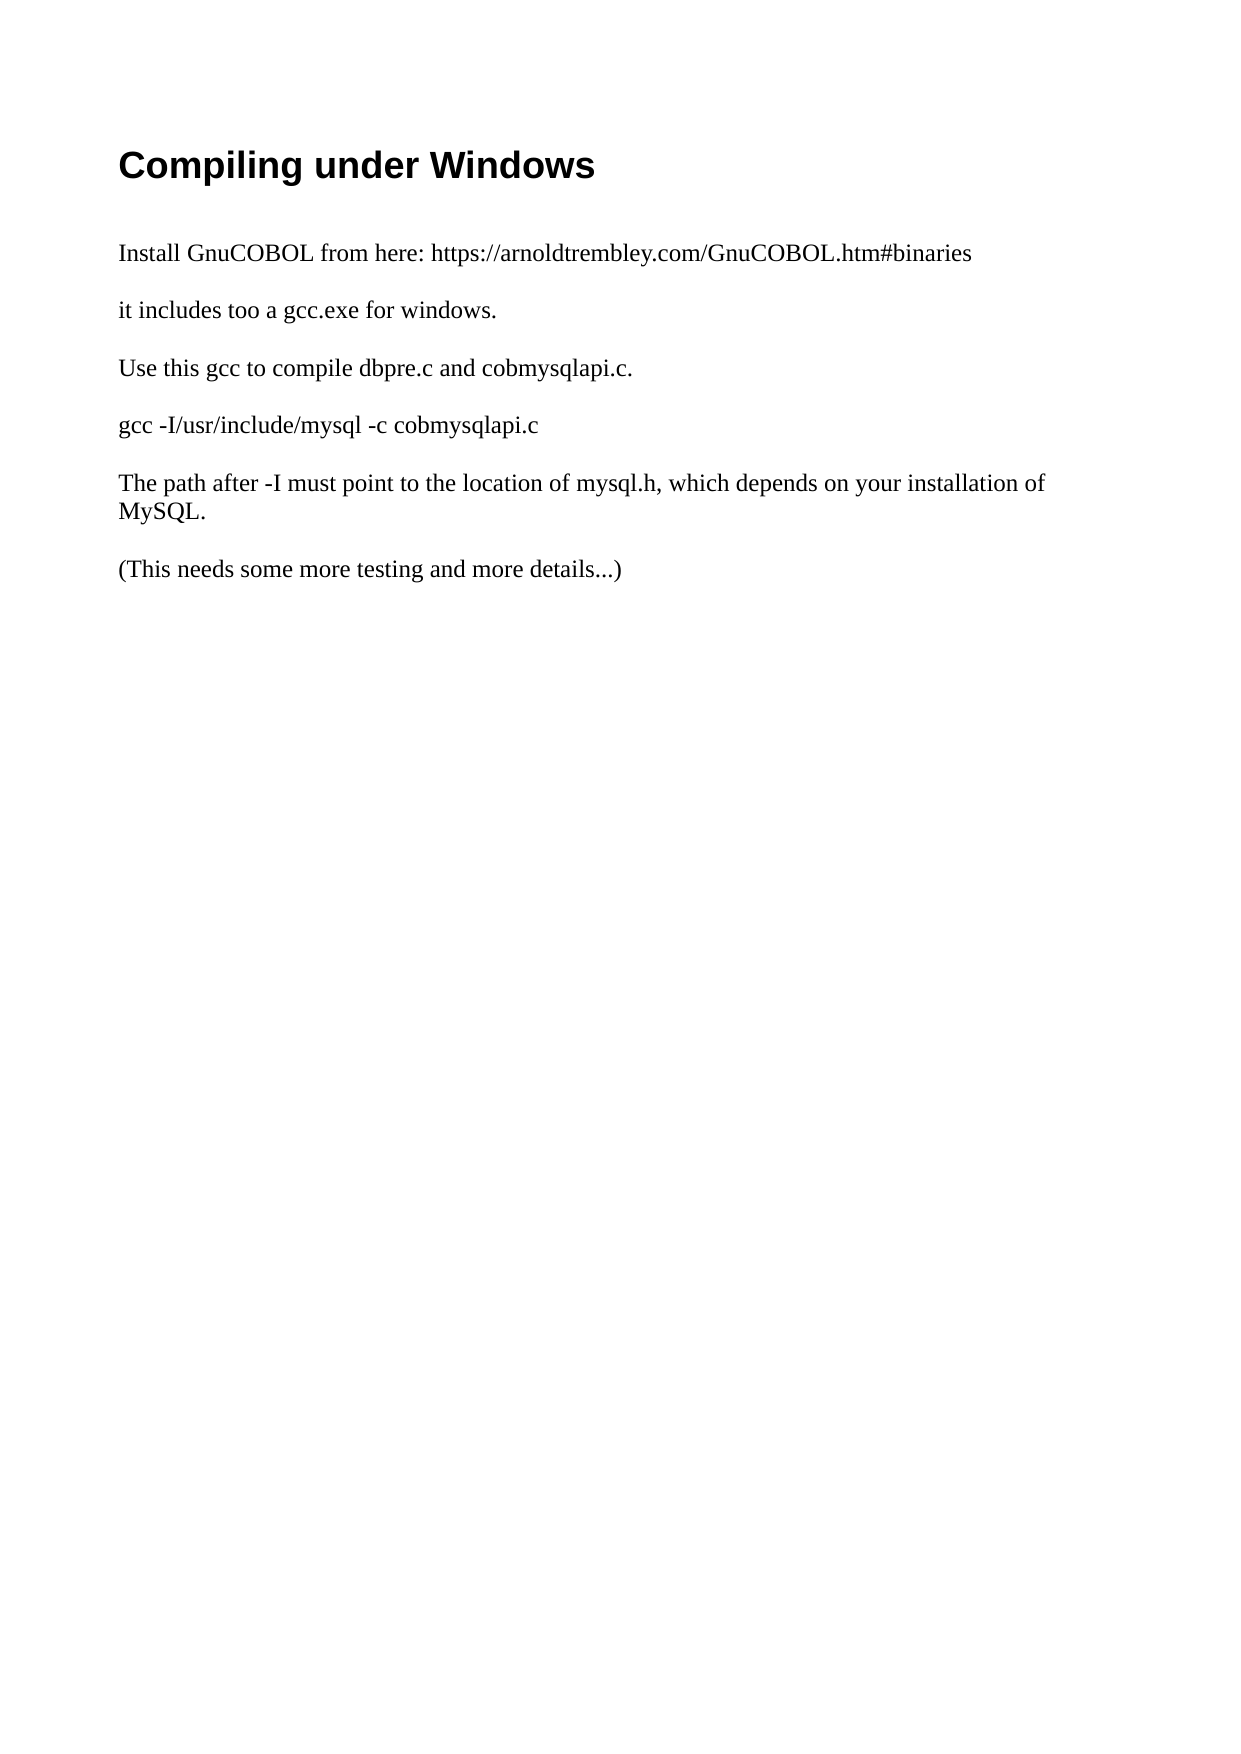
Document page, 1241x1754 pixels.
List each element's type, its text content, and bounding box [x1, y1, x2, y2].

text Install GnuCOBOL from here: https://arnoldtrembley.com/GnuCOBOL.htm#binaries [118, 238, 1122, 266]
text Use this gcc to compile dbpre.c and cobmysqlapi.c. [118, 353, 1122, 381]
text gcc -I/usr/include/mysql -c cobmysqlapi.c [118, 410, 1122, 439]
text (This needs some more testing and more details...) [118, 554, 1122, 583]
text The path after -I must point to the location of mysql.h, which depends on your installation of MySQL. [118, 468, 1122, 525]
subtitle Compiling under Windows [118, 143, 1122, 187]
text it includes too a gcc.exe for windows. [118, 295, 1122, 324]
